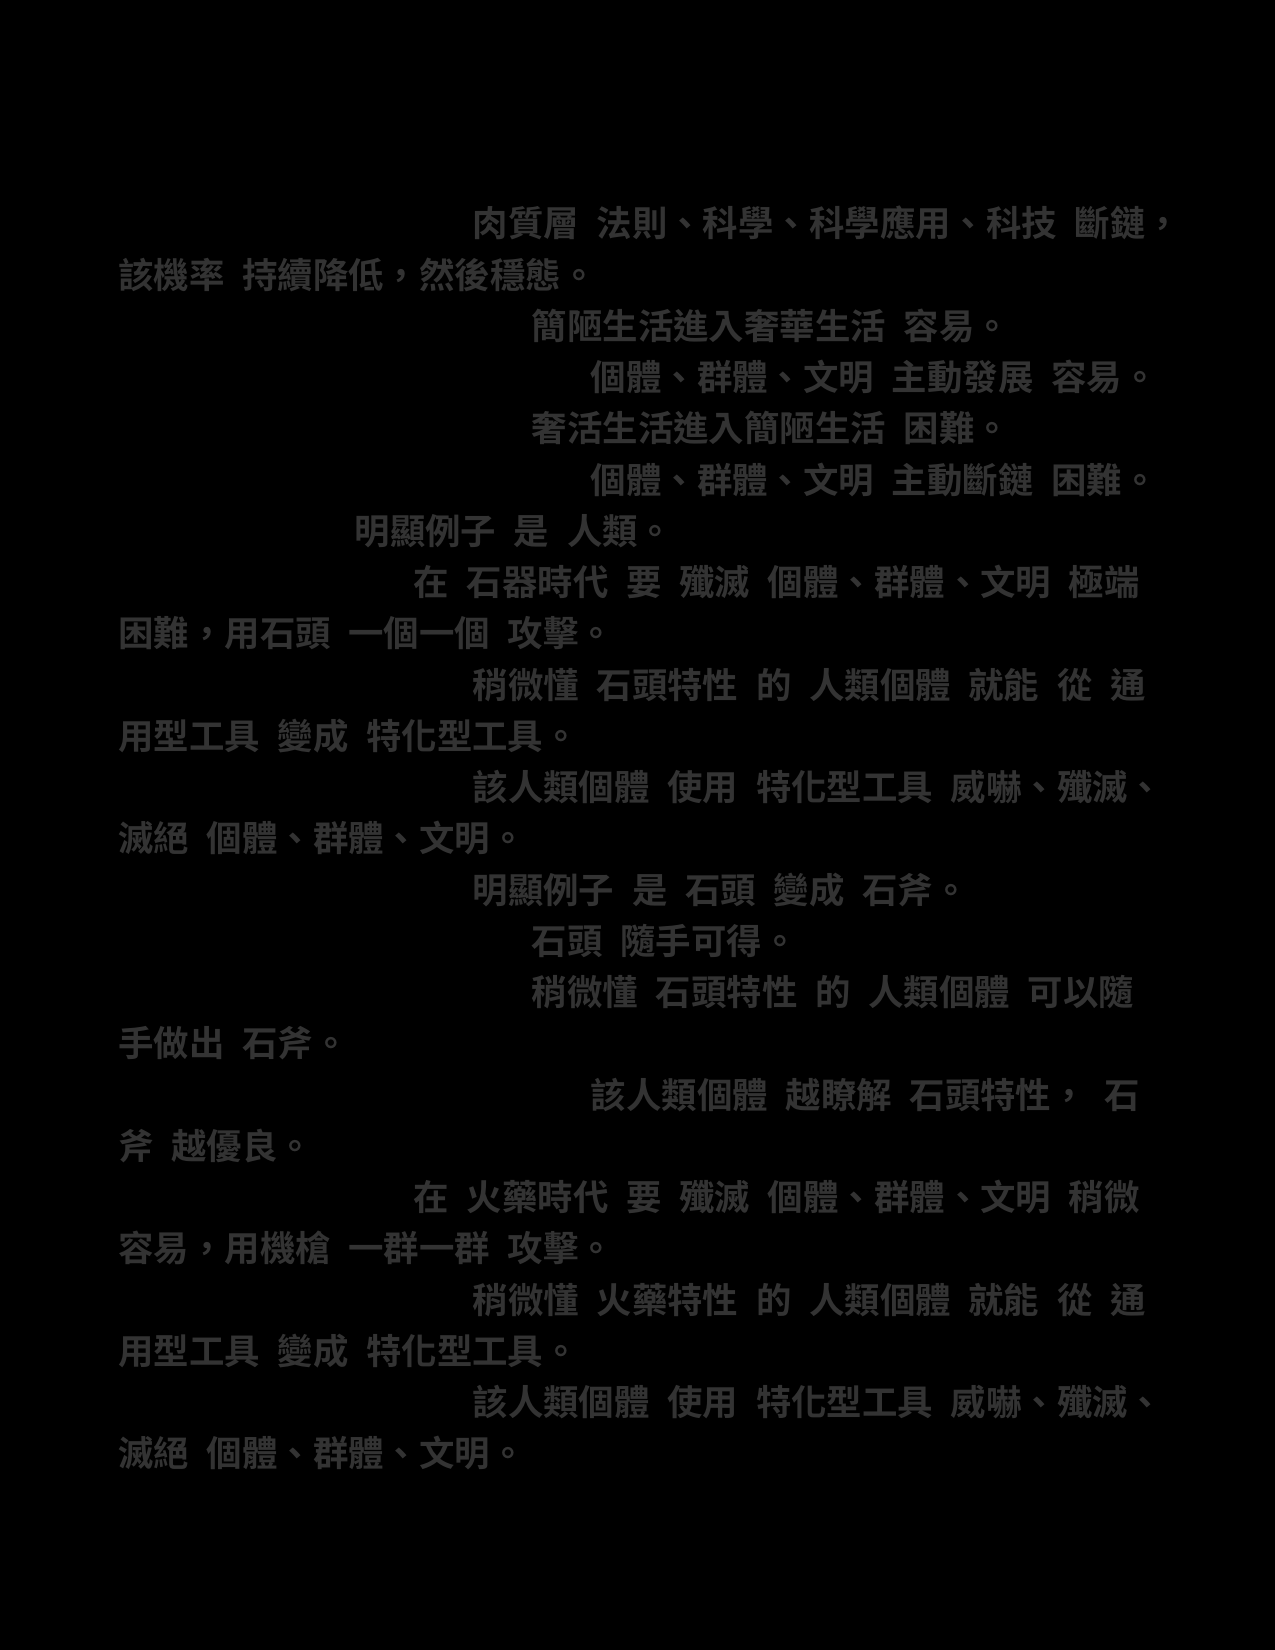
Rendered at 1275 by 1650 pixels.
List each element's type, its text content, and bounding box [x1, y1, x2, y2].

text 肉質層 法則、科學、科學應用、科技 斷鏈，該機率 持續降低，然後穩態。 [118, 196, 1157, 298]
text 個體、群體、文明 主動發展 容易。 [118, 349, 1157, 401]
text 明顯例子 是 人類。 [118, 503, 1157, 554]
text 在 火藥時代 要 殲滅 個體、群體、文明 稍微容易，用機槍 一群一群 攻擊。 [118, 1169, 1157, 1272]
text 稍微懂 火藥特性 的 人類個體 就能 從 通用型工具 變成 特化型工具。 [118, 1272, 1157, 1374]
text 奢活生活進入簡陋生活 困難。 [118, 401, 1157, 452]
text 在 石器時代 要 殲滅 個體、群體、文明 極端困難，用石頭 一個一個 攻擊。 [118, 554, 1157, 657]
text 該人類個體 使用 特化型工具 威嚇、殲滅、滅絕 個體、群體、文明。 [118, 759, 1157, 862]
text 稍微懂 石頭特性 的 人類個體 可以隨手做出 石斧。 [118, 964, 1157, 1067]
text 簡陋生活進入奢華生活 容易。 [118, 298, 1157, 349]
text 該人類個體 使用 特化型工具 威嚇、殲滅、滅絕 個體、群體、文明。 [118, 1374, 1157, 1477]
text 該人類個體 越瞭解 石頭特性， 石斧 越優良。 [118, 1067, 1157, 1169]
text 石頭 隨手可得。 [118, 913, 1157, 964]
text 稍微懂 石頭特性 的 人類個體 就能 從 通用型工具 變成 特化型工具。 [118, 657, 1157, 759]
text 明顯例子 是 石頭 變成 石斧。 [118, 862, 1157, 913]
text 個體、群體、文明 主動斷鏈 困難。 [118, 452, 1157, 503]
